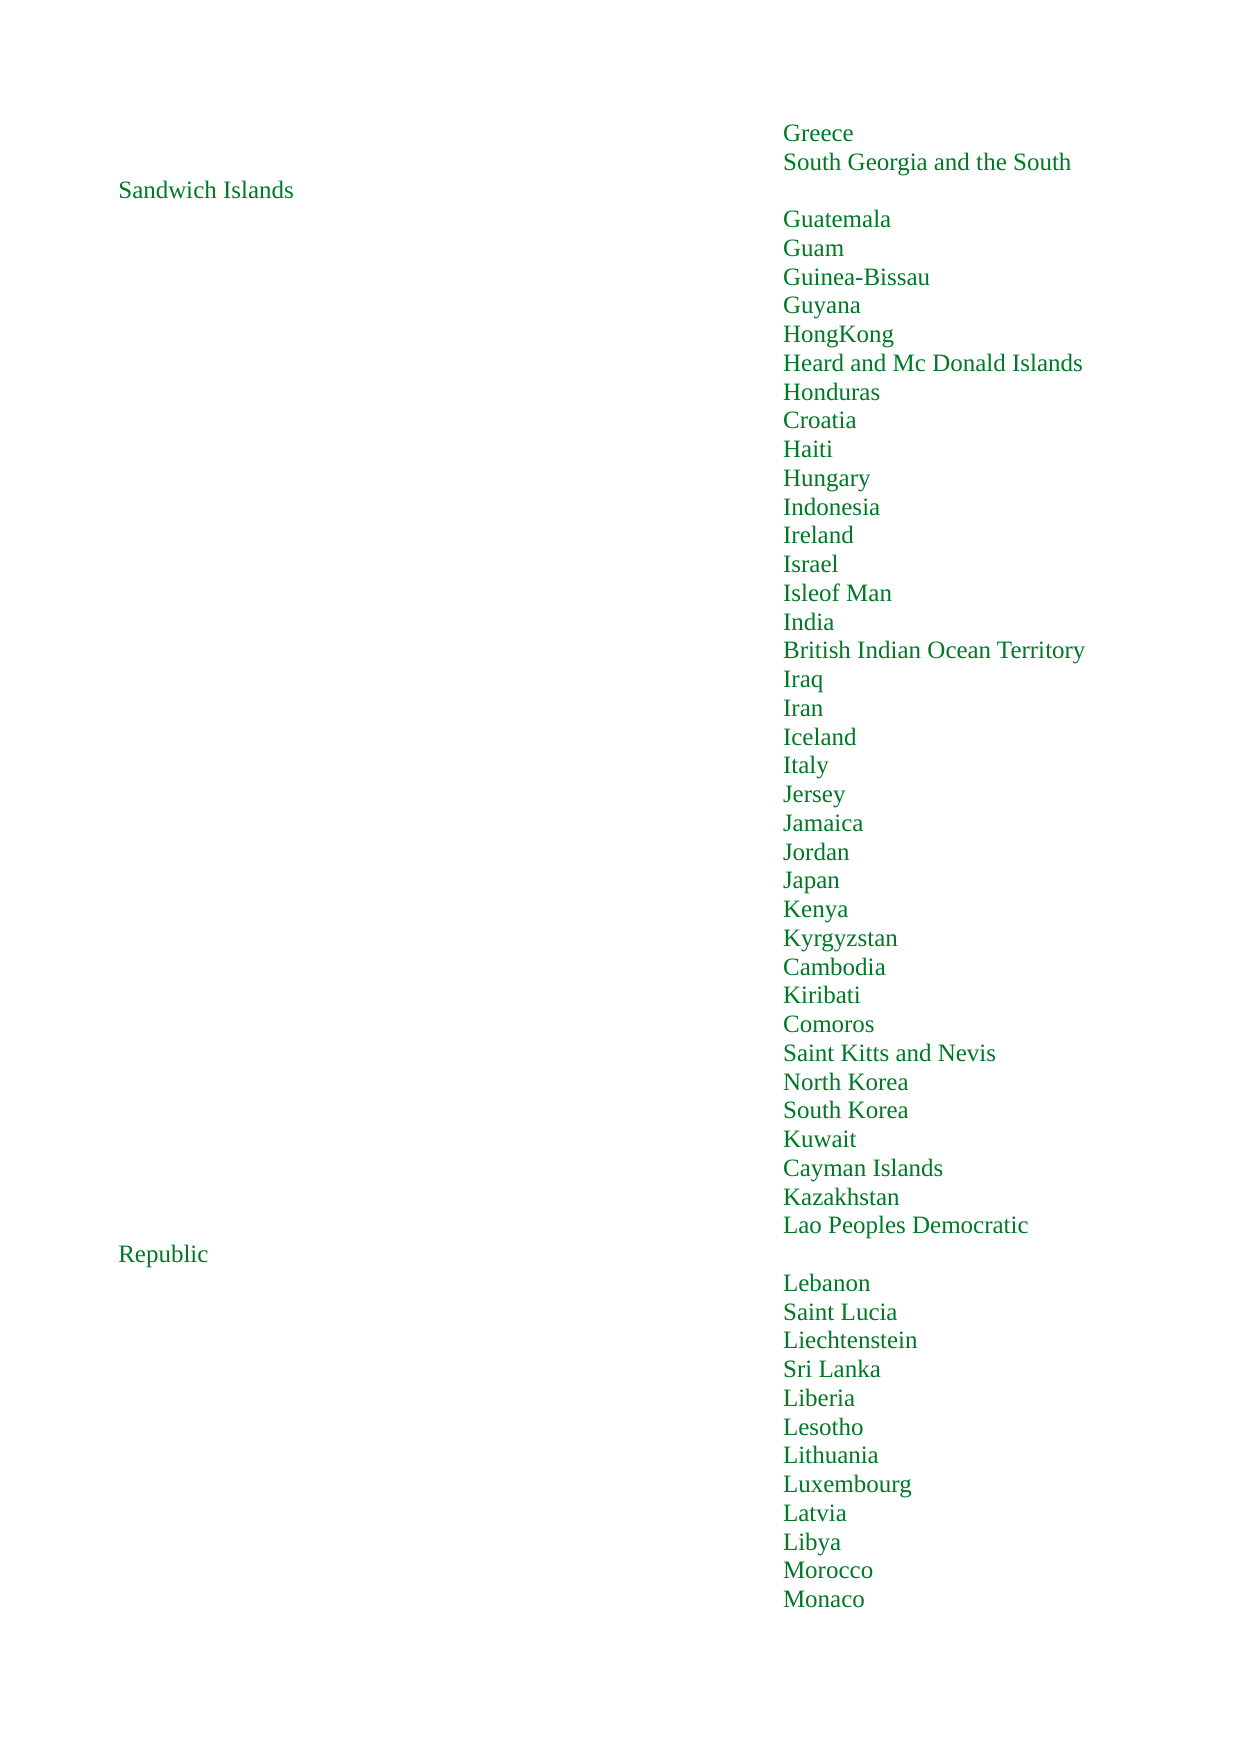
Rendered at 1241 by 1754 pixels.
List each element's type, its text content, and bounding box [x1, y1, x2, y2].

text Saint Kitts and Nevis [118, 1038, 1122, 1067]
text HongKong [118, 319, 1122, 348]
text Kuwait [118, 1124, 1122, 1153]
text Iran [118, 693, 1122, 722]
text Comoros [118, 1009, 1122, 1038]
text Monaco [118, 1584, 1122, 1613]
text Latvia [118, 1498, 1122, 1527]
text Saint Lucia [118, 1297, 1122, 1326]
text North Korea [118, 1067, 1122, 1096]
text Jersey [118, 779, 1122, 808]
text Haiti [118, 434, 1122, 463]
text Cambodia [118, 952, 1122, 981]
text Heard and Mc Donald Islands [118, 348, 1122, 377]
text British Indian Ocean Territory [118, 636, 1122, 664]
text Guam [118, 233, 1122, 262]
text Kenya [118, 894, 1122, 923]
text Greece [118, 118, 1122, 147]
text Guatemala [118, 204, 1122, 233]
text Kiribati [118, 981, 1122, 1009]
text Hungary [118, 463, 1122, 492]
text Isleof Man [118, 578, 1122, 607]
text India [118, 607, 1122, 636]
text Italy [118, 751, 1122, 779]
text Kazakhstan [118, 1182, 1122, 1211]
text Guyana [118, 291, 1122, 319]
text Jamaica [118, 808, 1122, 837]
text Israel [118, 549, 1122, 578]
text Liechtenstein [118, 1326, 1122, 1354]
text Lebanon [118, 1268, 1122, 1297]
text South Georgia and the South Sandwich Islands [118, 147, 1122, 204]
text Honduras [118, 377, 1122, 406]
text Liberia [118, 1383, 1122, 1412]
text Lesotho [118, 1412, 1122, 1441]
text Libya [118, 1527, 1122, 1556]
text Iraq [118, 664, 1122, 693]
text Japan [118, 866, 1122, 894]
text Guinea-Bissau [118, 262, 1122, 291]
text Luxembourg [118, 1469, 1122, 1498]
text Lao Peoples Democratic Republic [118, 1211, 1122, 1268]
text Sri Lanka [118, 1354, 1122, 1383]
text Kyrgyzstan [118, 923, 1122, 952]
text Croatia [118, 406, 1122, 434]
text Jordan [118, 837, 1122, 866]
text Indonesia [118, 492, 1122, 521]
text Iceland [118, 722, 1122, 751]
text Morocco [118, 1556, 1122, 1584]
text Ireland [118, 521, 1122, 549]
text South Korea [118, 1096, 1122, 1124]
text Lithuania [118, 1441, 1122, 1469]
text Cayman Islands [118, 1153, 1122, 1182]
